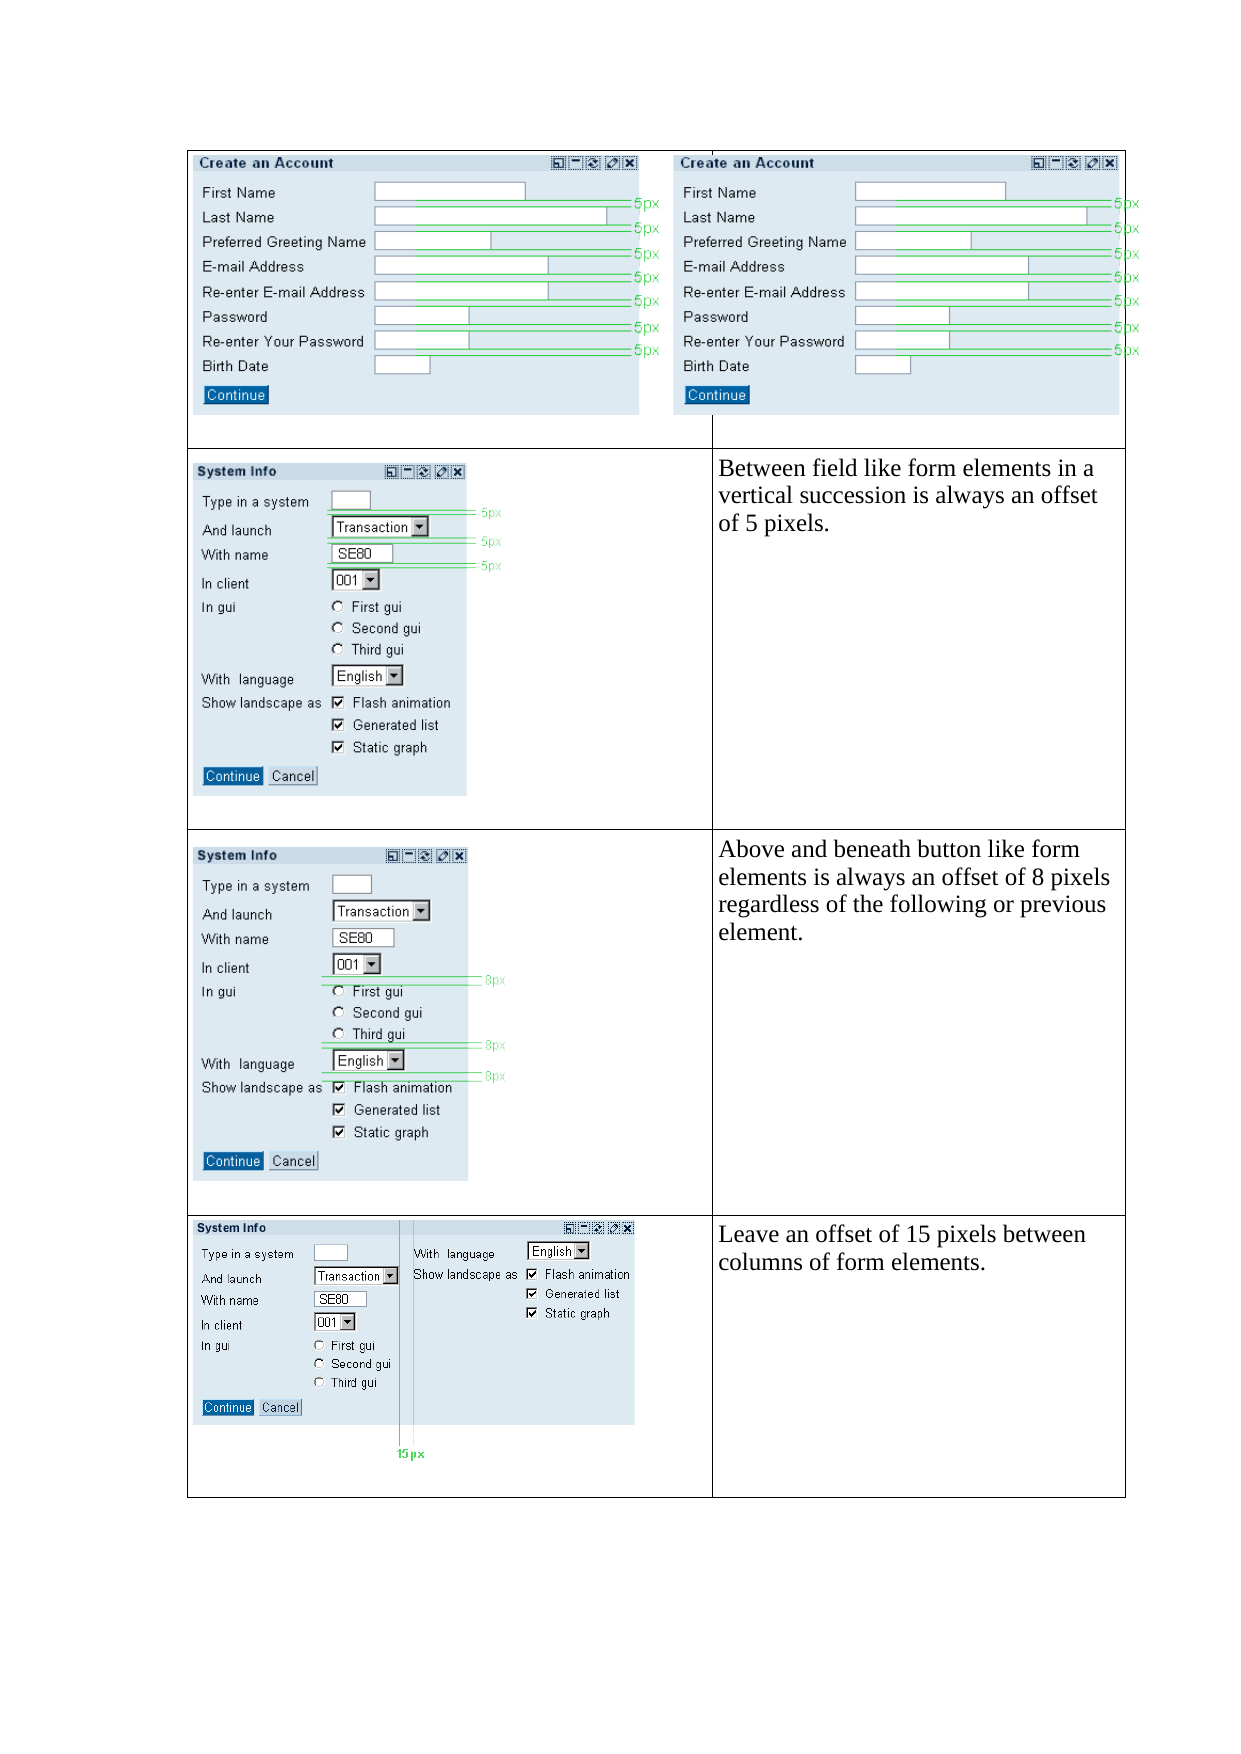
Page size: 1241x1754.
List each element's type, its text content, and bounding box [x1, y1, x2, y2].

picture [192, 1220, 635, 1464]
table_cell [188, 848, 712, 1214]
table_cell [188, 1216, 712, 1497]
picture [192, 155, 1154, 415]
table_cell [188, 830, 712, 847]
table_cell Above and beneath button like form elements is always an offset of 8 pixels regardless of the following or previous element. [713, 830, 1125, 1214]
table_cell Between field like form elements in a vertical succession is always an offset of 5 pixels. [713, 449, 1125, 829]
picture [192, 463, 503, 796]
table_header [713, 415, 1125, 448]
picture [192, 847, 505, 1181]
table_cell [188, 449, 712, 829]
table_header [188, 151, 712, 448]
table_cell Leave an offset of 15 pixels between columns of form elements. [713, 1216, 1125, 1497]
table_header [187, 1498, 1125, 1525]
